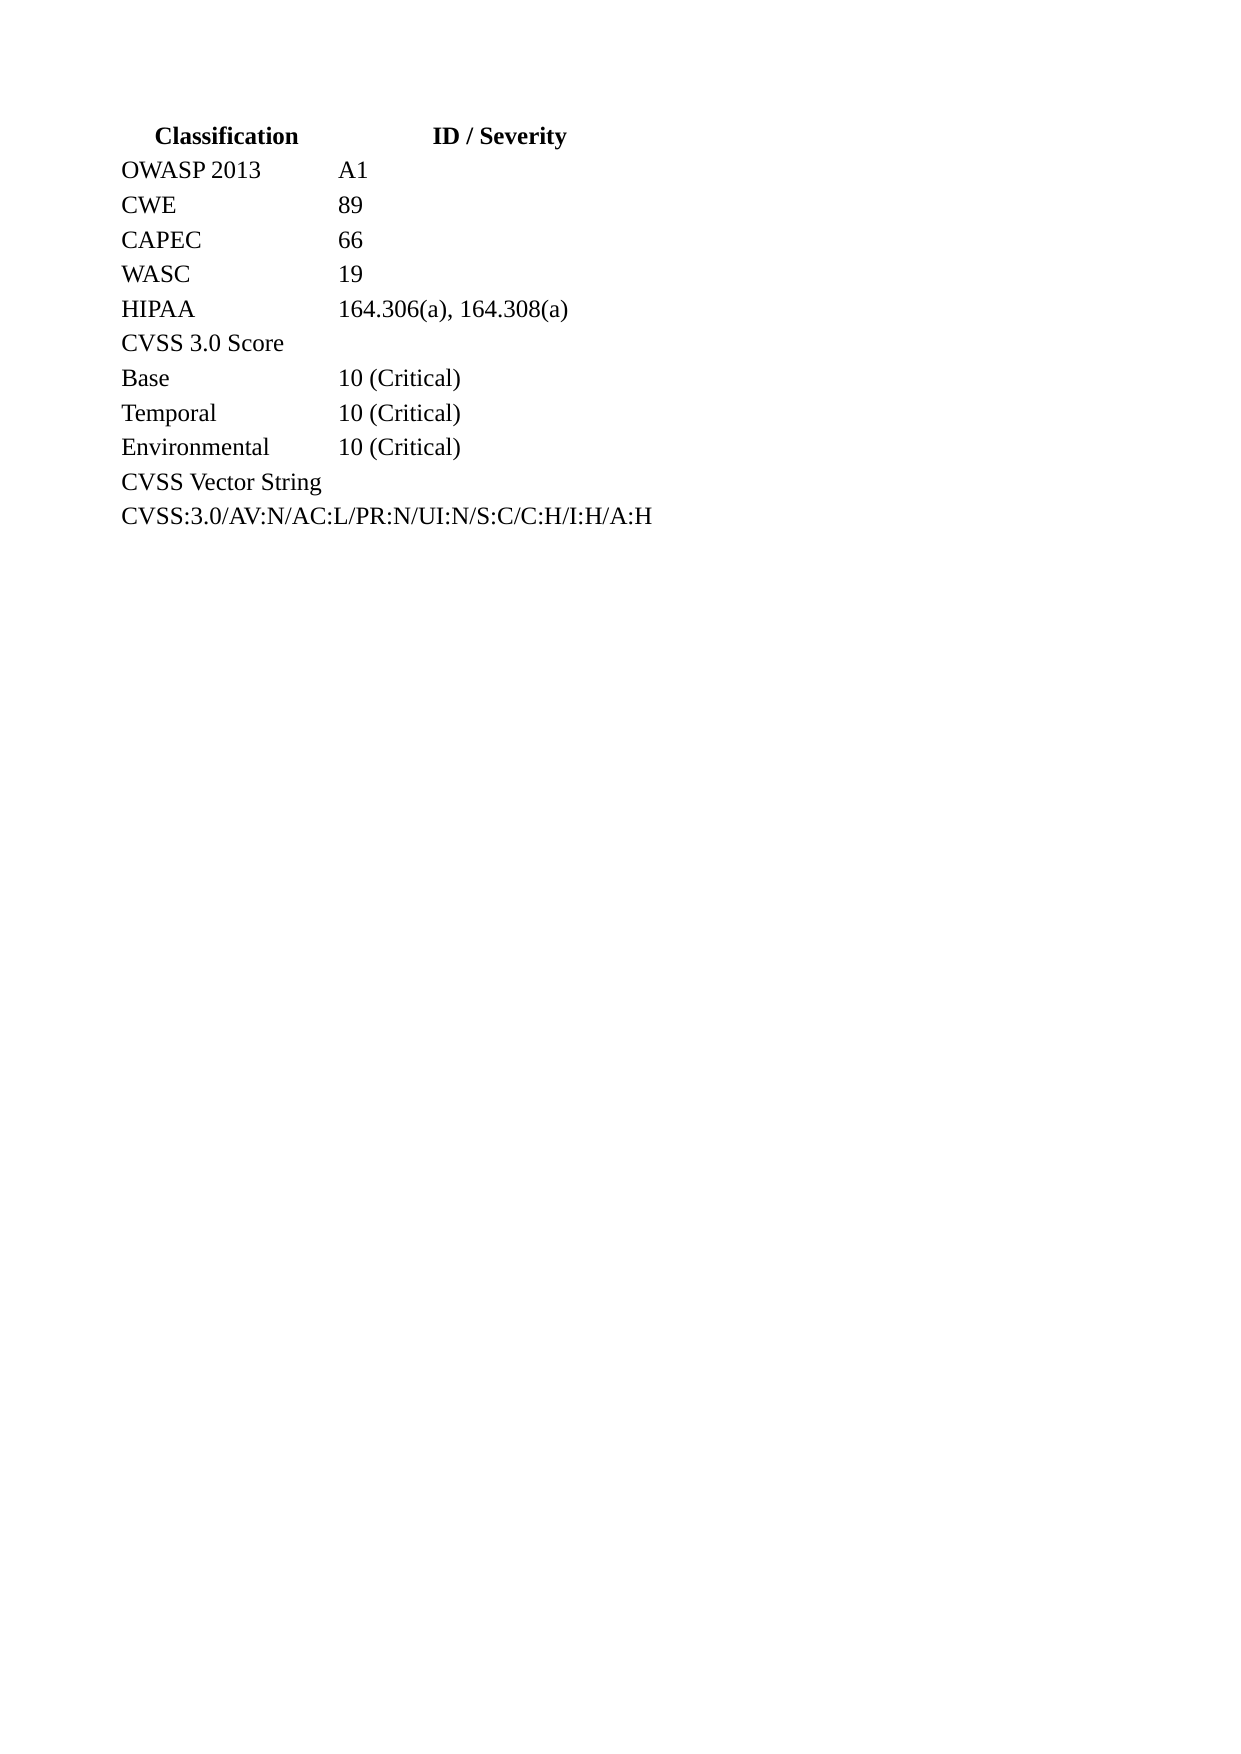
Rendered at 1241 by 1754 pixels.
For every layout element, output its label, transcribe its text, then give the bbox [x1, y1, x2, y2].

table_cell CVSS Vector String [118, 464, 664, 498]
table_cell 66 [335, 222, 664, 256]
table_cell CAPEC [118, 222, 335, 256]
table_cell CWE [118, 187, 335, 222]
table_cell 10 (Critical) [335, 360, 664, 395]
table_cell A1 [335, 153, 664, 187]
table_cell CVSS:3.0/AV:N/AC:L/PR:N/UI:N/S:C/C:H/I:H/A:H [118, 499, 664, 533]
table_cell Base [118, 360, 335, 395]
table_cell 19 [335, 256, 664, 291]
table_cell 89 [335, 187, 664, 222]
table_cell WASC [118, 256, 335, 291]
table_cell Temporal [118, 395, 335, 429]
table_cell HIPAA [118, 291, 335, 326]
table_header ID / Severity [335, 118, 664, 153]
table_cell CVSS 3.0 Score [118, 326, 664, 360]
table_header Classification [118, 118, 335, 153]
table_cell 10 (Critical) [335, 429, 664, 464]
table_cell 164.306(a), 164.308(a) [335, 291, 664, 326]
table_cell 10 (Critical) [335, 395, 664, 429]
table_cell Environmental [118, 429, 335, 464]
table_cell OWASP 2013 [118, 153, 335, 187]
